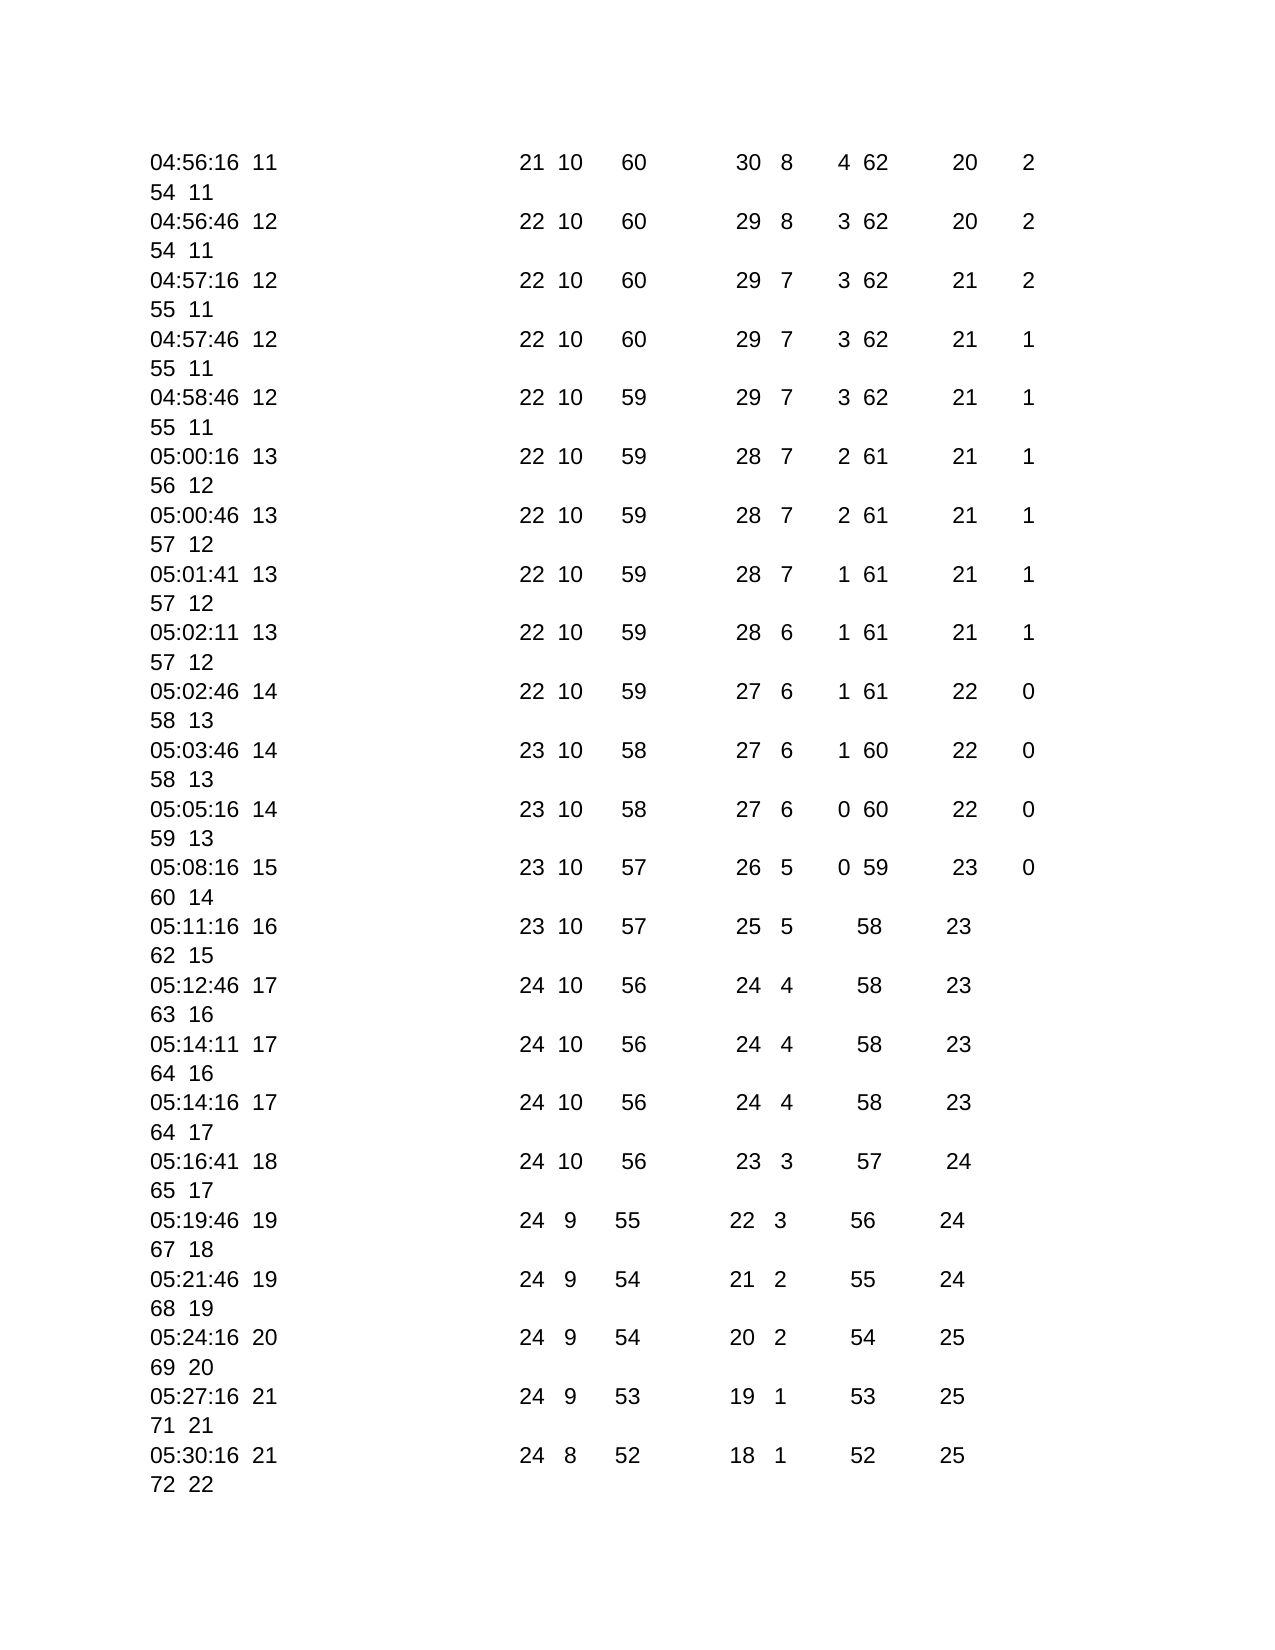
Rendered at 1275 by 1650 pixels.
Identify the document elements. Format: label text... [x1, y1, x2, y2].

text 05:05:16 14 23 10 58 27 6 0 60 22 0 59 13 [150, 796, 1125, 851]
text 05:02:11 13 22 10 59 28 6 1 61 21 1 57 12 [150, 620, 1125, 675]
text 05:08:16 15 23 10 57 26 5 0 59 23 0 60 14 [150, 855, 1125, 910]
text 04:57:46 12 22 10 60 29 7 3 62 21 1 55 11 [150, 326, 1125, 381]
text 05:16:41 18 24 10 56 23 3 57 24 65 17 [150, 1149, 1125, 1204]
text 04:58:46 12 22 10 59 29 7 3 62 21 1 55 11 [150, 385, 1125, 440]
text 05:01:41 13 22 10 59 28 7 1 61 21 1 57 12 [150, 561, 1125, 616]
text 04:56:46 12 22 10 60 29 8 3 62 20 2 54 11 [150, 209, 1125, 264]
text 05:00:46 13 22 10 59 28 7 2 61 21 1 57 12 [150, 502, 1125, 557]
text 05:30:16 21 24 8 52 18 1 52 25 72 22 [150, 1442, 1125, 1497]
text 05:19:46 19 24 9 55 22 3 56 24 67 18 [150, 1207, 1125, 1262]
text 05:02:46 14 22 10 59 27 6 1 61 22 0 58 13 [150, 679, 1125, 734]
text 04:56:16 11 21 10 60 30 8 4 62 20 2 54 11 [150, 150, 1125, 205]
text 05:21:46 19 24 9 54 21 2 55 24 68 19 [150, 1266, 1125, 1321]
text 04:57:16 12 22 10 60 29 7 3 62 21 2 55 11 [150, 267, 1125, 322]
text 05:14:11 17 24 10 56 24 4 58 23 64 16 [150, 1031, 1125, 1086]
text 05:24:16 20 24 9 54 20 2 54 25 69 20 [150, 1325, 1125, 1380]
text 05:11:16 16 23 10 57 25 5 58 23 62 15 [150, 914, 1125, 969]
text 05:00:16 13 22 10 59 28 7 2 61 21 1 56 12 [150, 444, 1125, 499]
text 05:14:16 17 24 10 56 24 4 58 23 64 17 [150, 1090, 1125, 1145]
text 05:27:16 21 24 9 53 19 1 53 25 71 21 [150, 1384, 1125, 1439]
text 05:12:46 17 24 10 56 24 4 58 23 63 16 [150, 972, 1125, 1027]
text 05:03:46 14 23 10 58 27 6 1 60 22 0 58 13 [150, 737, 1125, 792]
